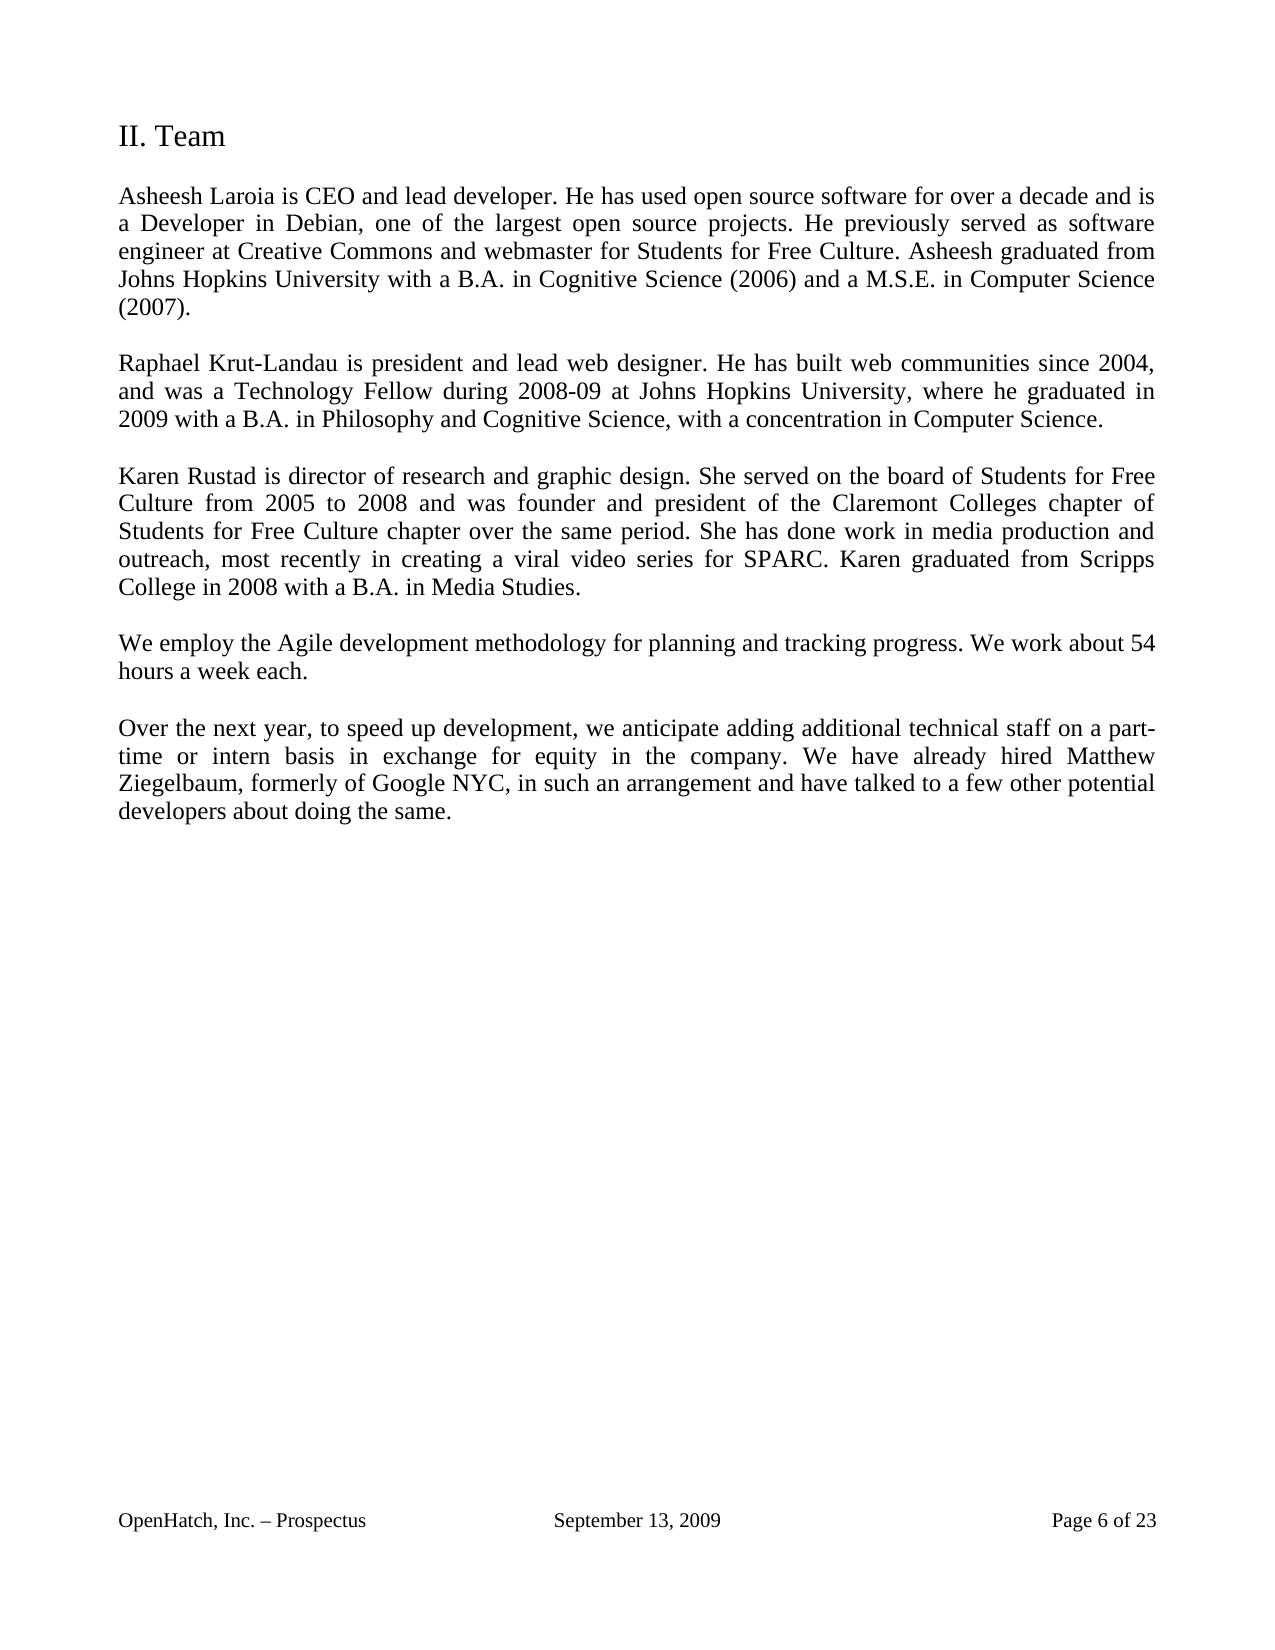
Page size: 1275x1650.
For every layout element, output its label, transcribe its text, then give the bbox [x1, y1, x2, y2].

text Asheesh Laroia is CEO and lead developer. He has used open source software for over a decade and is a Developer in Debian, one of the largest open source projects. He previously served as software engineer at Creative Commons and webmaster for Students for Free Culture. Asheesh graduated from Johns Hopkins University with a B.A. in Cognitive Science (2006) and a M.S.E. in Computer Science (2007). [118, 182, 1156, 320]
text II. Team [118, 118, 1156, 153]
text We employ the Agile development methodology for planning and tracking progress. We work about 54 hours a week each. [118, 629, 1156, 685]
text Karen Rustad is director of research and graphic design. She served on the board of Students for Free Culture from 2005 to 2008 and was founder and president of the Claremont Colleges chapter of Students for Free Culture chapter over the same period. She has done work in media production and outreach, most recently in creating a viral video series for SPARC. Karen graduated from Scripps College in 2008 with a B.A. in Media Studies. [118, 462, 1156, 600]
text Over the next year, to speed up development, we anticipate adding additional technical staff on a part-time or intern basis in exchange for equity in the company. We have already hired Matthew Ziegelbaum, formerly of Google NYC, in such an arrangement and have talked to a few other potential developers about doing the same. [118, 714, 1156, 825]
text Raphael Krut-Landau is president and lead web designer. He has built web communities since 2004, and was a Technology Fellow during 2008-09 at Johns Hopkins University, where he graduated in 2009 with a B.A. in Philosophy and Cognitive Science, with a concentration in Computer Science. [118, 349, 1156, 433]
